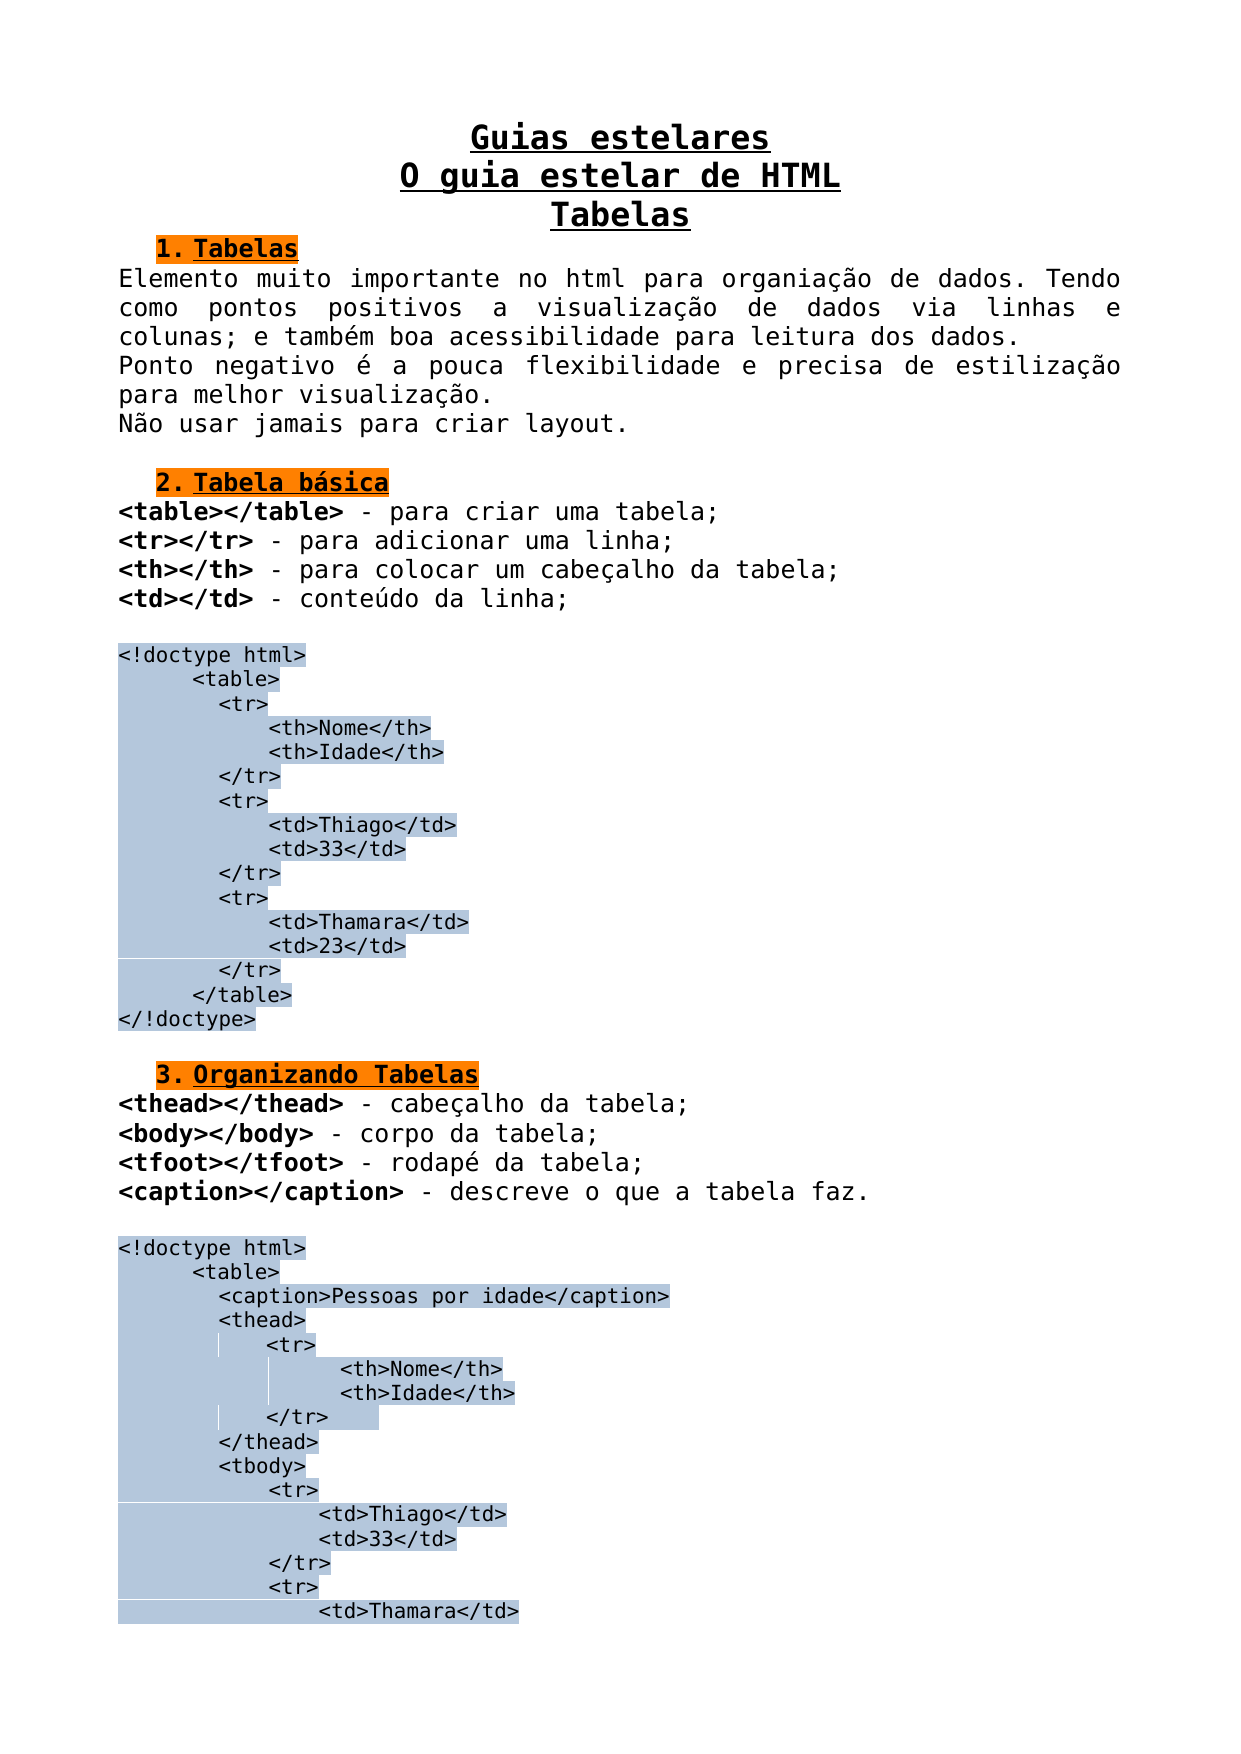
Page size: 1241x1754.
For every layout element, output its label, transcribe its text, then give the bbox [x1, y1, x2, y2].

text <tr> [118, 1575, 1122, 1599]
text Ponto negativo é a pouca flexibilidade e precisa de estilização para melhor visualização. [118, 351, 1122, 410]
list Organizando Tabelas [193, 1061, 1122, 1090]
text Elemento muito importante no html para organiação de dados. Tendo como pontos positivos a visualização de dados via linhas e colunas; e também boa acessibilidade para leitura dos dados. [118, 264, 1122, 351]
text <table> [118, 1260, 1122, 1284]
text <th>Nome</th> [118, 716, 1122, 740]
text <table></table> - para criar uma tabela; [118, 497, 1122, 526]
text <td>23</td> [118, 934, 1122, 958]
list Tabela básica [193, 468, 1122, 497]
text <caption></caption> - descreve o que a tabela faz. [118, 1177, 1122, 1206]
text <td>33</td> [118, 1527, 1122, 1551]
text </tr> [118, 1551, 1122, 1575]
text Não usar jamais para criar layout. [118, 410, 1122, 439]
text <td></td> - conteúdo da linha; [118, 585, 1122, 614]
text <tr> [118, 789, 1122, 813]
text <td>Thiago</td> [118, 1502, 1122, 1527]
text <th>Nome</th> [118, 1357, 1122, 1381]
text <tr></tr> - para adicionar uma linha; [118, 526, 1122, 556]
text <td>Thamara</td> [118, 910, 1122, 934]
text <th>Idade</th> [118, 1381, 1122, 1405]
text <table> [118, 667, 1122, 692]
text <th></th> - para colocar um cabeçalho da tabela; [118, 556, 1122, 585]
text <tfoot></tfoot> - rodapé da tabela; [118, 1148, 1122, 1177]
text <tbody> [118, 1454, 1122, 1478]
text <tr> [118, 1478, 1122, 1502]
text </tr> [118, 1405, 1122, 1430]
text <!doctype html> [118, 643, 1122, 667]
text </thead> [118, 1430, 1122, 1454]
list Tabelas [193, 235, 1122, 264]
text <tr> [118, 692, 1122, 716]
text <tr> [118, 886, 1122, 910]
text <td>33</td> [118, 837, 1122, 861]
text </tr> [118, 861, 1122, 886]
text <td>Thiago</td> [118, 813, 1122, 837]
text Tabelas [118, 196, 1122, 235]
text <caption>Pessoas por idade</caption> [118, 1284, 1122, 1308]
text <body></body> - corpo da tabela; [118, 1119, 1122, 1148]
text <td>Thamara</td> [118, 1599, 1122, 1624]
text <thead></thead> - cabeçalho da tabela; [118, 1090, 1122, 1119]
text O guia estelar de HTML [118, 157, 1122, 196]
text </!doctype> [118, 1007, 1122, 1031]
text <!doctype html> [118, 1236, 1122, 1260]
text <tr> [118, 1333, 1122, 1357]
text <thead> [118, 1308, 1122, 1333]
text </tr> [118, 958, 1122, 983]
text Guias estelares [118, 118, 1122, 157]
text </tr> [118, 764, 1122, 789]
text </table> [118, 983, 1122, 1007]
text <th>Idade</th> [118, 740, 1122, 764]
